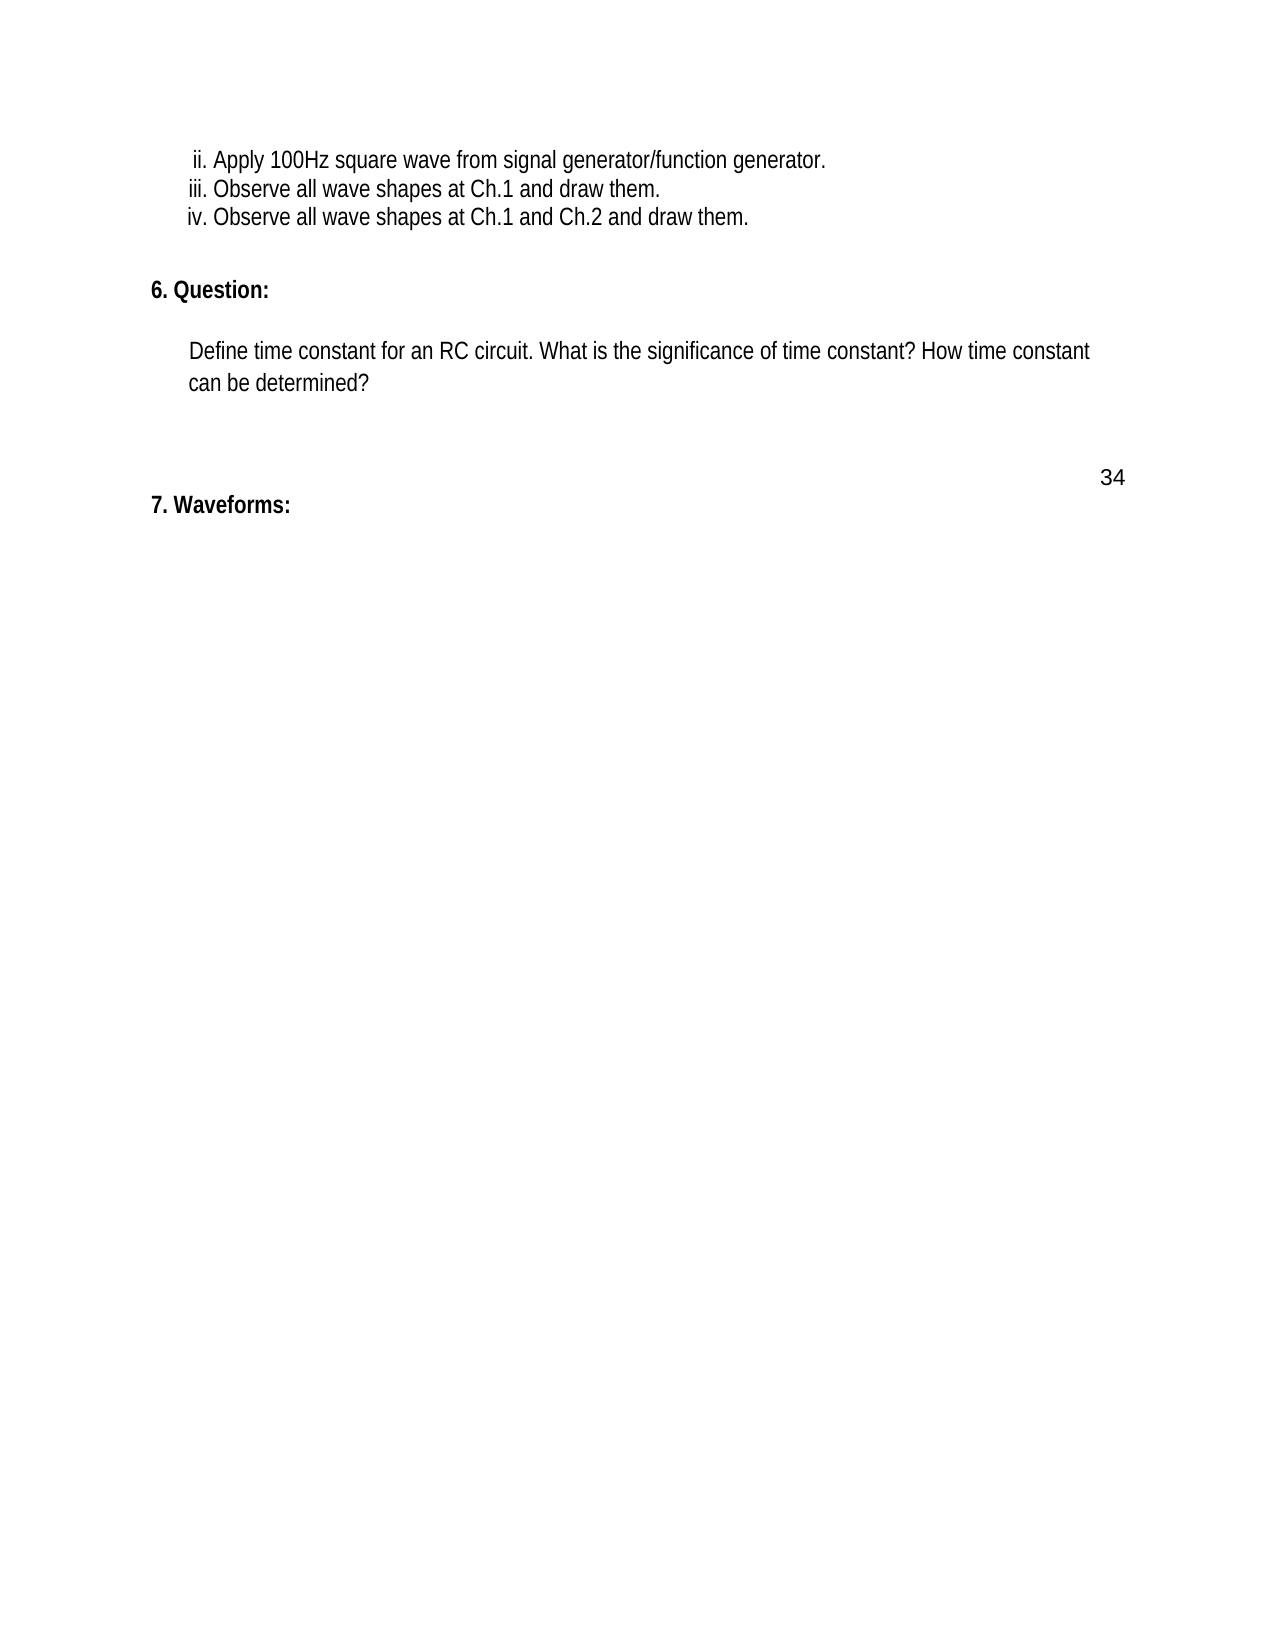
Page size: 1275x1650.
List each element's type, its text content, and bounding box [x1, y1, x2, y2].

text iv. Observe all wave shapes at Ch.1 and Ch.2 and draw them. [187, 202, 1221, 231]
text iii. Observe all wave shapes at Ch.1 and draw them. [188, 174, 1221, 202]
text 34 [134, 463, 1125, 490]
text ii. Apply 100Hz square wave from signal generator/function generator. [193, 145, 1221, 174]
text 7. Waveforms: [151, 490, 1221, 518]
text Define time constant for an RC circuit. What is the significance of time constant? How time constant can be determined? [188, 336, 1130, 396]
text 6. Question: [151, 275, 1221, 304]
